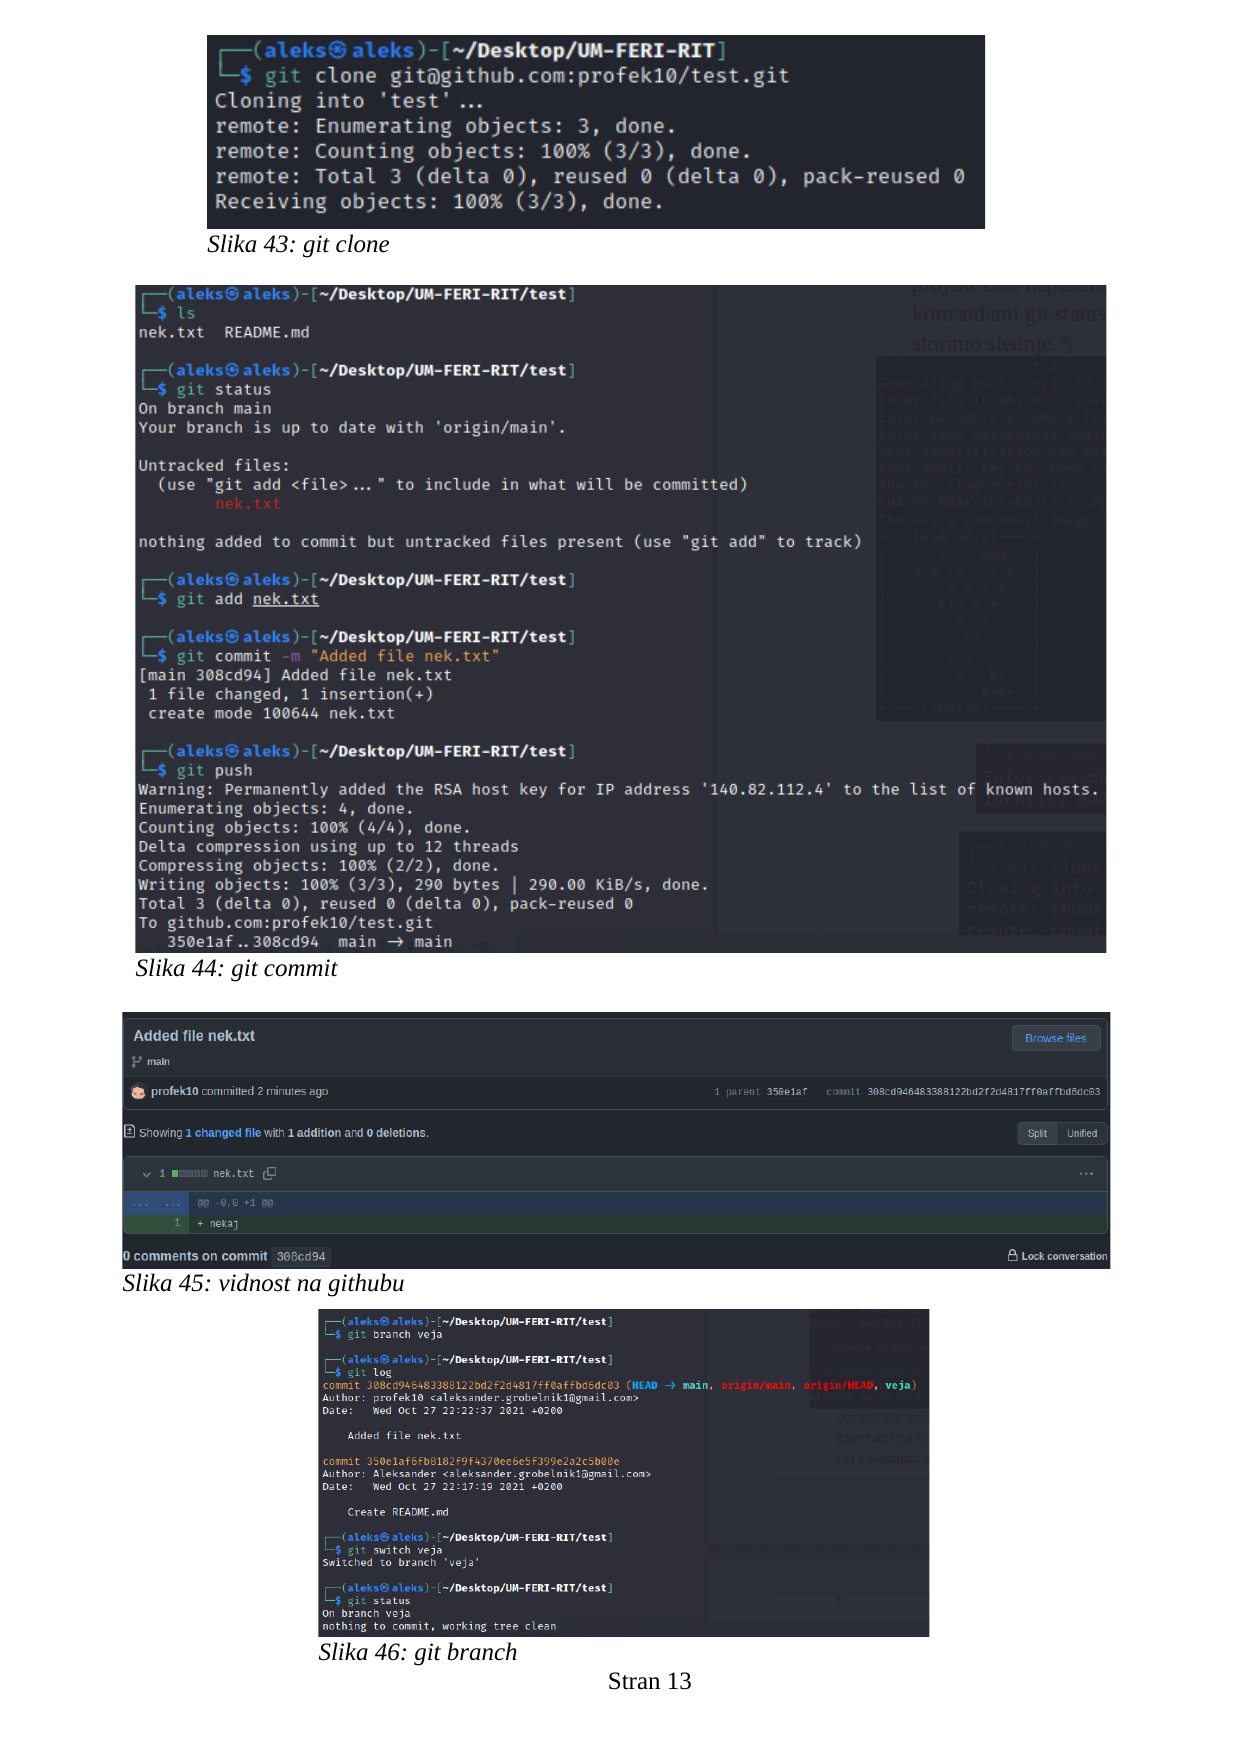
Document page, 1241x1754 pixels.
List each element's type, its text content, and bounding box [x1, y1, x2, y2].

picture [122, 1012, 1111, 1269]
picture [135, 285, 1107, 953]
text Slika 45: vidnost na githubu [122, 1269, 1110, 1297]
text Slika 43: git clone [207, 229, 985, 257]
picture [318, 1309, 930, 1637]
text Slika 46: git branch [318, 1637, 929, 1665]
picture [207, 35, 986, 229]
text Slika 44: git commit [135, 953, 1106, 982]
